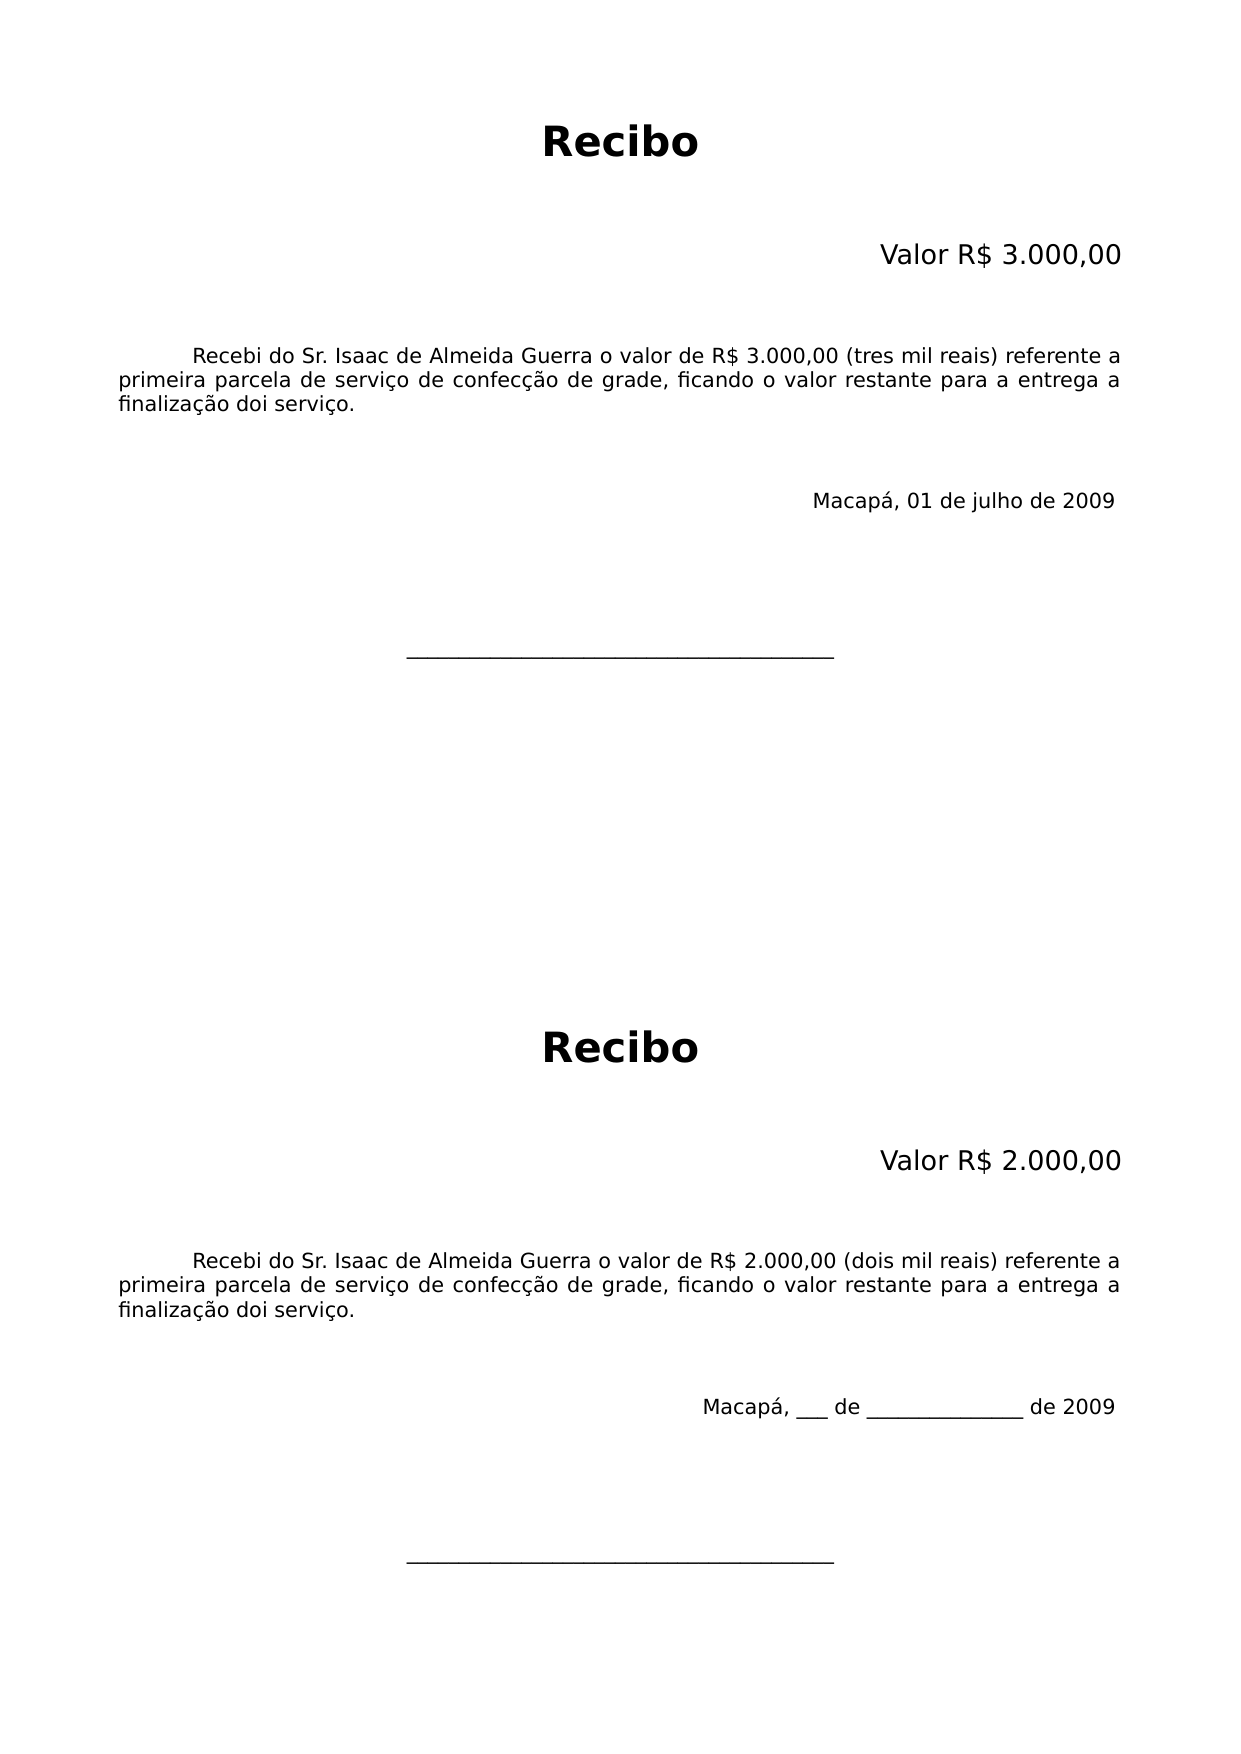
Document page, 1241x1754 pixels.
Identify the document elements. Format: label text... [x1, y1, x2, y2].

text Recibo [118, 1023, 1122, 1072]
text Recebi do Sr. Isaac de Almeida Guerra o valor de R$ 2.000,00 (dois mil reais) referente a primeira parcela de serviço de confecção de grade, ficando o valor restante para a entrega a finalização doi serviço. [118, 1249, 1122, 1322]
text Valor R$ 2.000,00 [118, 1145, 1122, 1176]
text Macapá, 01 de julho de 2009 [118, 489, 1122, 514]
text _________________________________________ [118, 1540, 1122, 1565]
text _________________________________________ [118, 635, 1122, 659]
text Valor R$ 3.000,00 [118, 239, 1122, 271]
text Recibo [118, 118, 1122, 167]
text Macapá, ___ de _______________ de 2009 [118, 1395, 1122, 1419]
text Recebi do Sr. Isaac de Almeida Guerra o valor de R$ 3.000,00 (tres mil reais) referente a primeira parcela de serviço de confecção de grade, ficando o valor restante para a entrega a finalização doi serviço. [118, 344, 1122, 417]
